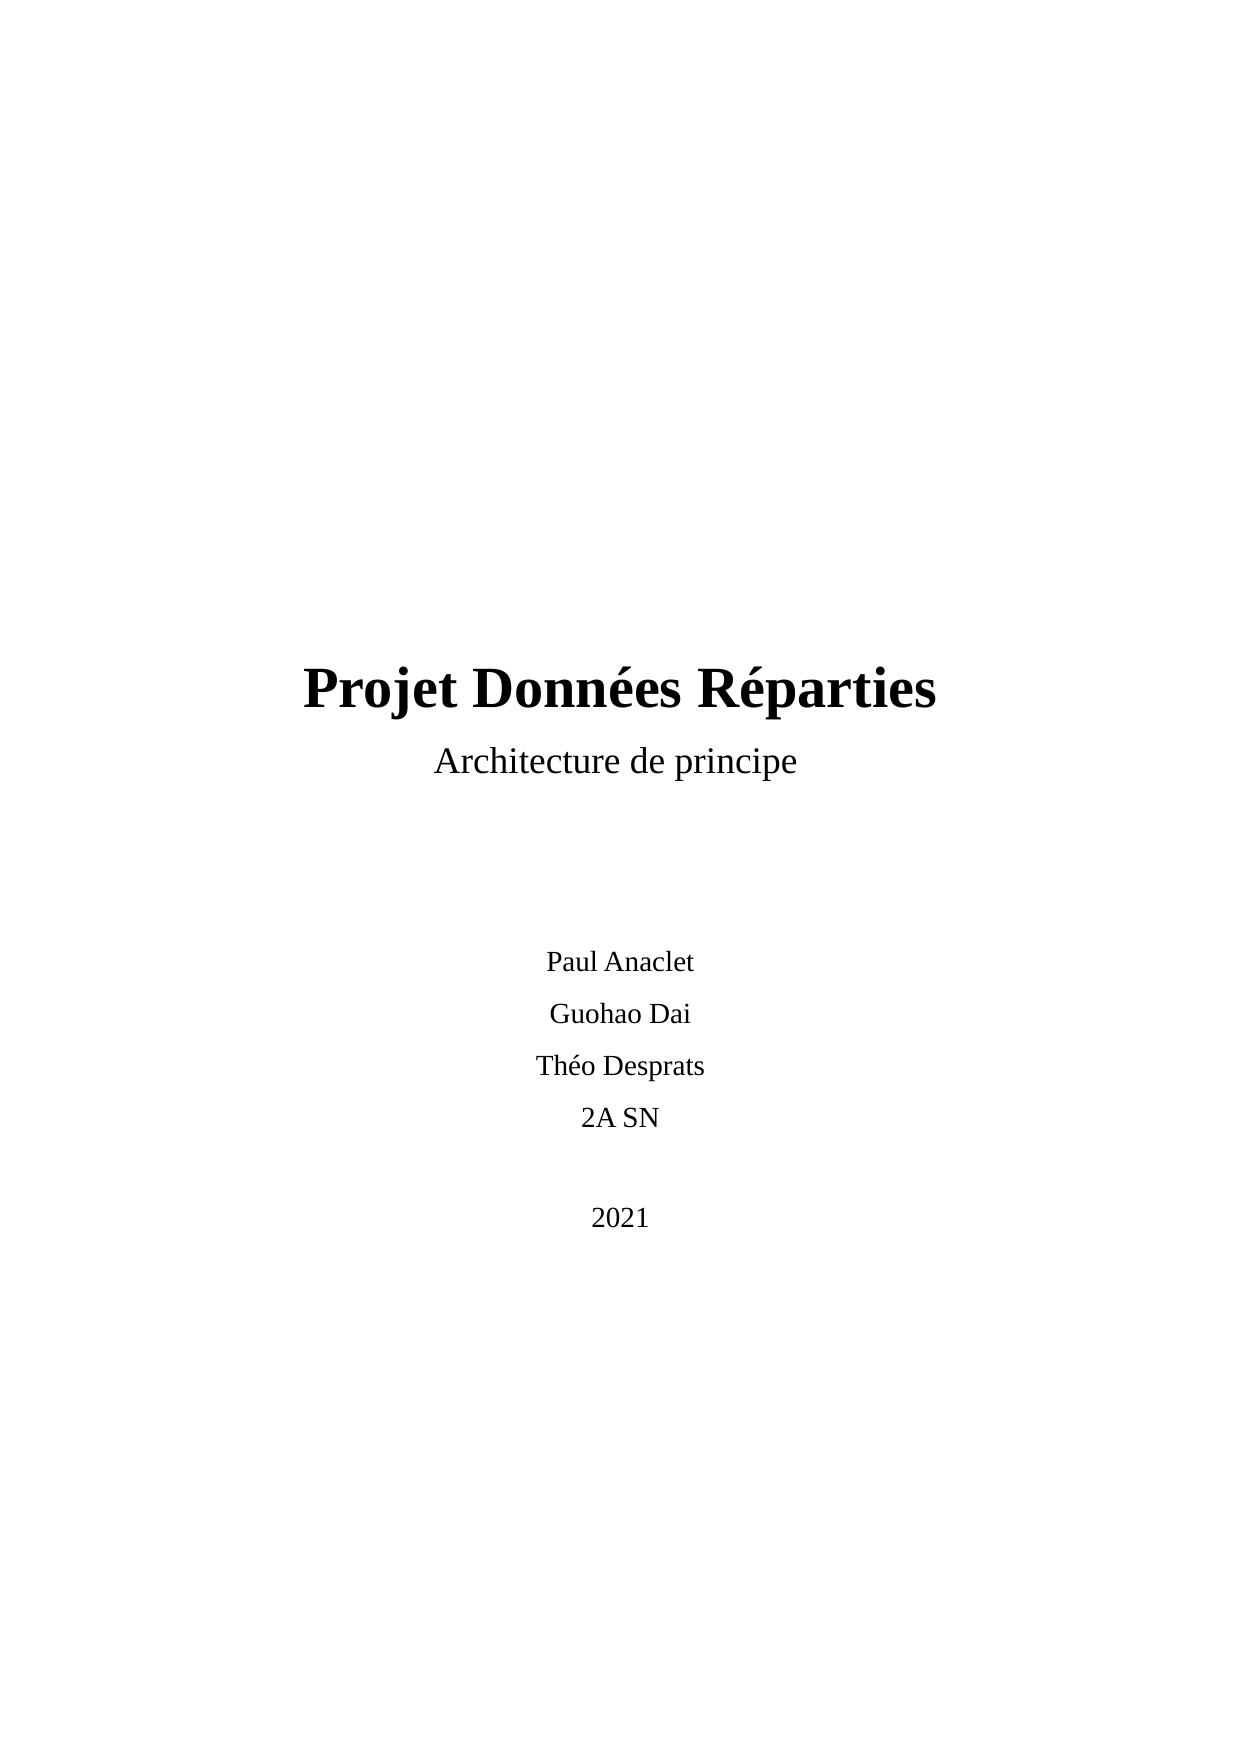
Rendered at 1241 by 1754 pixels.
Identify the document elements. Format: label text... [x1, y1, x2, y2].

subtitle Architecture de principe [118, 739, 1122, 782]
subtitle 2A SN [118, 1101, 1122, 1134]
title Projet Données Réparties [118, 653, 1122, 720]
text 2021 [118, 1200, 1122, 1233]
subtitle Guohao Dai [118, 996, 1122, 1029]
subtitle Paul Anaclet [118, 944, 1122, 977]
subtitle Théo Desprats [118, 1048, 1122, 1082]
